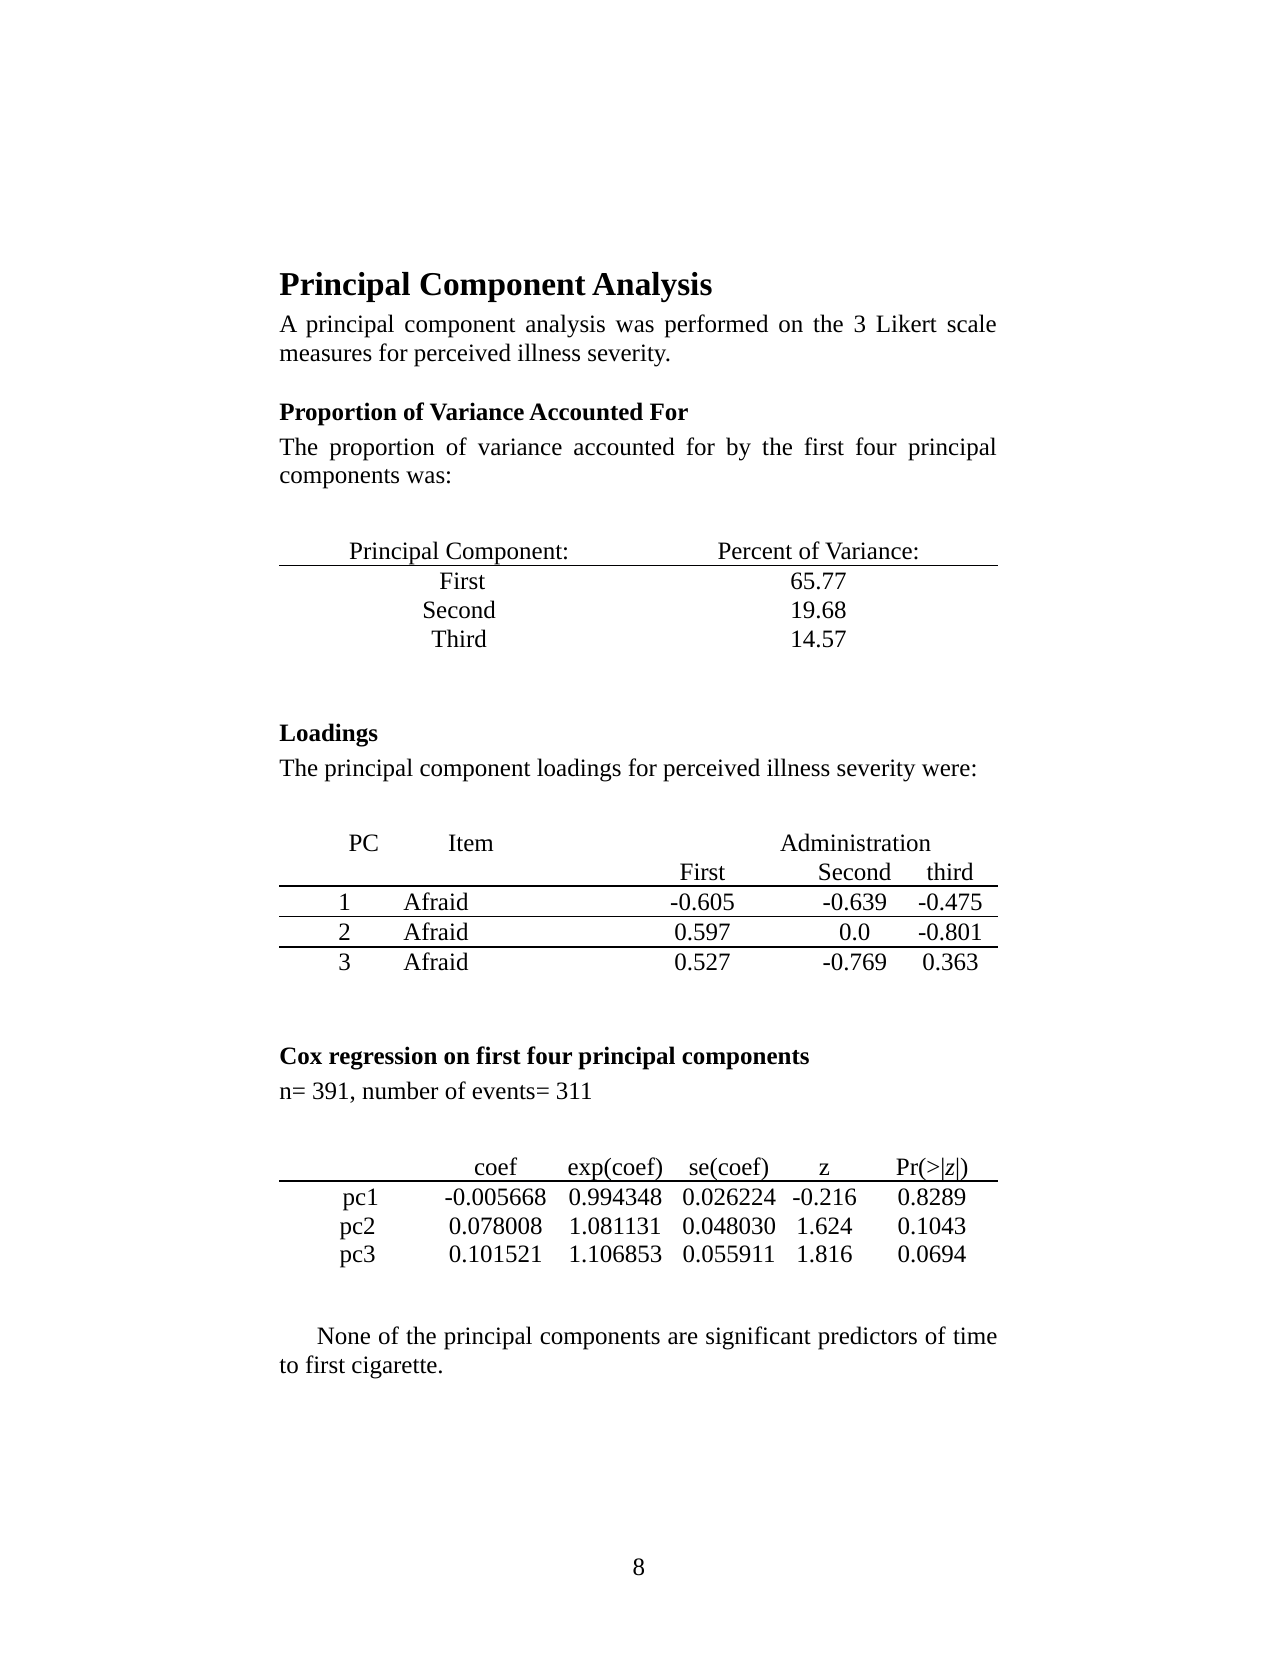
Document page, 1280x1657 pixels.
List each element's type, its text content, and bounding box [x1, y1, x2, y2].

table_cell [403, 857, 598, 885]
table_cell 0.026224 [675, 1182, 783, 1211]
table_cell 0.363 [902, 948, 998, 976]
table_cell Second [807, 857, 902, 885]
table_header Principal Component: [279, 536, 638, 564]
table_cell -0.216 [783, 1182, 866, 1211]
text None of the principal components are significant predictors of time to first cigarette. [279, 1321, 998, 1378]
text The proportion of variance accounted for by the first four principal components was: [279, 432, 998, 489]
table_header Percent of Variance: [639, 536, 998, 564]
table_cell 1.624 [783, 1211, 866, 1239]
table_cell third [902, 857, 998, 885]
table_cell 0.1043 [866, 1211, 998, 1239]
table_cell 1.081131 [555, 1211, 675, 1239]
subtitle Cox regression on first four principal components [279, 1041, 998, 1070]
table_cell -0.639 [807, 887, 902, 916]
table_header Item [448, 828, 713, 857]
table_cell 0.101521 [435, 1240, 555, 1268]
table_cell pc3 [279, 1240, 435, 1268]
table_header PC [279, 828, 448, 857]
table_cell pc2 [279, 1211, 435, 1239]
table_header Administration [713, 828, 998, 857]
table_cell 65.77 [639, 566, 998, 595]
table_cell Afraid [403, 917, 598, 946]
table_cell 0.055911 [675, 1240, 783, 1268]
table_cell 0.078008 [435, 1211, 555, 1239]
table_header z [783, 1152, 866, 1180]
table_cell -0.475 [902, 887, 998, 916]
table_cell 0.527 [598, 948, 807, 976]
table_cell Third [279, 624, 638, 652]
table_cell 0.994348 [555, 1182, 675, 1211]
table_header Pr(>|z|) [866, 1152, 998, 1180]
table_cell 0.8289 [866, 1182, 998, 1211]
table_cell Second [279, 595, 638, 624]
text A principal component analysis was performed on the 3 Likert scale measures for perceived illness severity. [279, 309, 998, 367]
text The principal component loadings for perceived illness severity were: [279, 753, 998, 781]
subtitle Principal Component Analysis [279, 264, 998, 303]
table_cell 19.68 [639, 595, 998, 624]
table_cell -0.801 [902, 917, 998, 946]
table_cell 1.816 [783, 1240, 866, 1268]
table_cell pc1 [279, 1182, 435, 1211]
table_cell First [279, 566, 638, 595]
table_header se(coef) [675, 1152, 783, 1180]
text n= 391, number of events= 311 [279, 1076, 998, 1105]
table_cell 0.048030 [675, 1211, 783, 1239]
table_cell 0.0 [807, 917, 902, 946]
table_cell 1.106853 [555, 1240, 675, 1268]
table_cell Afraid [403, 948, 598, 976]
table_cell 3 [279, 948, 403, 976]
subtitle Loadings [279, 718, 998, 746]
table_cell -0.769 [807, 948, 902, 976]
table_cell Afraid [403, 887, 598, 916]
table_cell 14.57 [639, 624, 998, 652]
table_header [279, 1152, 435, 1180]
table_cell 2 [279, 917, 403, 946]
table_cell 0.0694 [866, 1240, 998, 1268]
subtitle Proportion of Variance Accounted For [279, 397, 998, 426]
table_header coef [435, 1152, 555, 1180]
table_cell First [598, 857, 807, 885]
table_cell 0.597 [598, 917, 807, 946]
table_cell 1 [279, 887, 403, 916]
table_cell -0.005668 [435, 1182, 555, 1211]
table_header exp(coef) [555, 1152, 675, 1180]
table_cell -0.605 [598, 887, 807, 916]
table_cell [279, 857, 403, 885]
